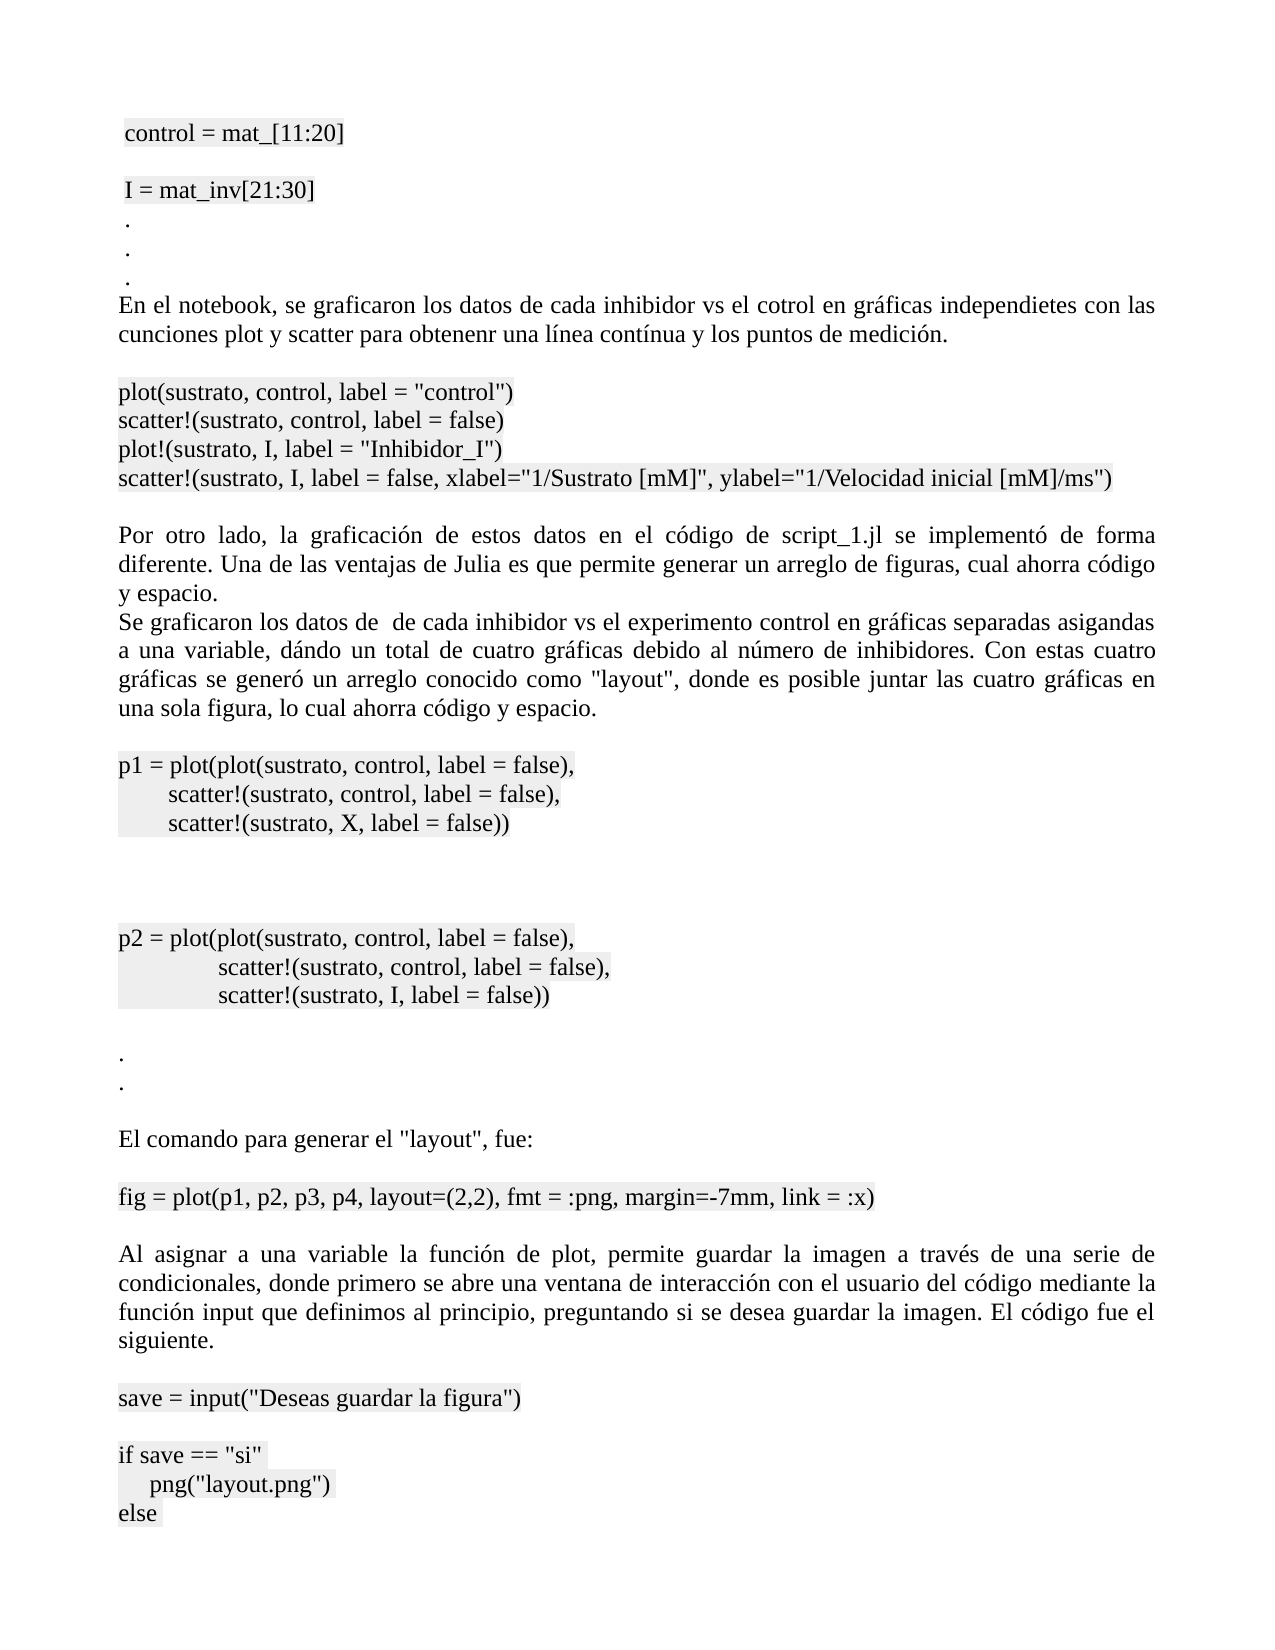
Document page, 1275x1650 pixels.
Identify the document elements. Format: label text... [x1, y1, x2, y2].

text I = mat_inv[21:30] [118, 176, 1157, 204]
text fig = plot(p1, p2, p3, p4, layout=(2,2), fmt = :png, margin=-7mm, link = :x) [118, 1182, 1157, 1211]
text Al asignar a una variable la función de plot, permite guardar la imagen a través de una serie de condicionales, donde primero se abre una ventana de interacción con el usuario del código mediante la función input que definimos al principio, preguntando si se desea guardar la imagen. El código fue el siguiente. [118, 1239, 1157, 1354]
text . [118, 262, 1157, 291]
text control = mat_[11:20] [118, 118, 1157, 147]
text if save == "si" [118, 1441, 1157, 1469]
text En el notebook, se graficaron los datos de cada inhibidor vs el cotrol en gráficas independietes con las cunciones plot y scatter para obtenenr una línea contínua y los puntos de medición. [118, 291, 1157, 348]
text p1 = plot(plot(sustrato, control, label = false), [118, 751, 1157, 779]
text png("layout.png") [118, 1469, 1157, 1498]
text scatter!(sustrato, control, label = false), [118, 952, 1157, 981]
text scatter!(sustrato, X, label = false)) [118, 808, 1157, 837]
text scatter!(sustrato, control, label = false), [118, 779, 1157, 808]
text plot(sustrato, control, label = "control") [118, 377, 1157, 406]
text scatter!(sustrato, control, label = false) [118, 406, 1157, 434]
text scatter!(sustrato, I, label = false)) [118, 981, 1157, 1009]
text . [118, 204, 1157, 233]
text El comando para generar el "layout", fue: [118, 1124, 1157, 1153]
text . [118, 1038, 1157, 1067]
text else [118, 1498, 1157, 1527]
text . [118, 233, 1157, 262]
text p2 = plot(plot(sustrato, control, label = false), [118, 923, 1157, 952]
text Por otro lado, la graficación de estos datos en el código de script_1.jl se implementó de forma diferente. Una de las ventajas de Julia es que permite generar un arreglo de figuras, cual ahorra código y espacio. [118, 521, 1157, 607]
text . [118, 1067, 1157, 1096]
text Se graficaron los datos de de cada inhibidor vs el experimento control en gráficas separadas asigandas a una variable, dándo un total de cuatro gráficas debido al número de inhibidores. Con estas cuatro gráficas se generó un arreglo conocido como "layout", donde es posible juntar las cuatro gráficas en una sola figura, lo cual ahorra código y espacio. [118, 607, 1157, 722]
text save = input("Deseas guardar la figura") [118, 1383, 1157, 1412]
text scatter!(sustrato, I, label = false, xlabel="1/Sustrato [mM]", ylabel="1/Velocidad inicial [mM]/ms") [118, 463, 1157, 492]
text plot!(sustrato, I, label = "Inhibidor_I") [118, 434, 1157, 463]
